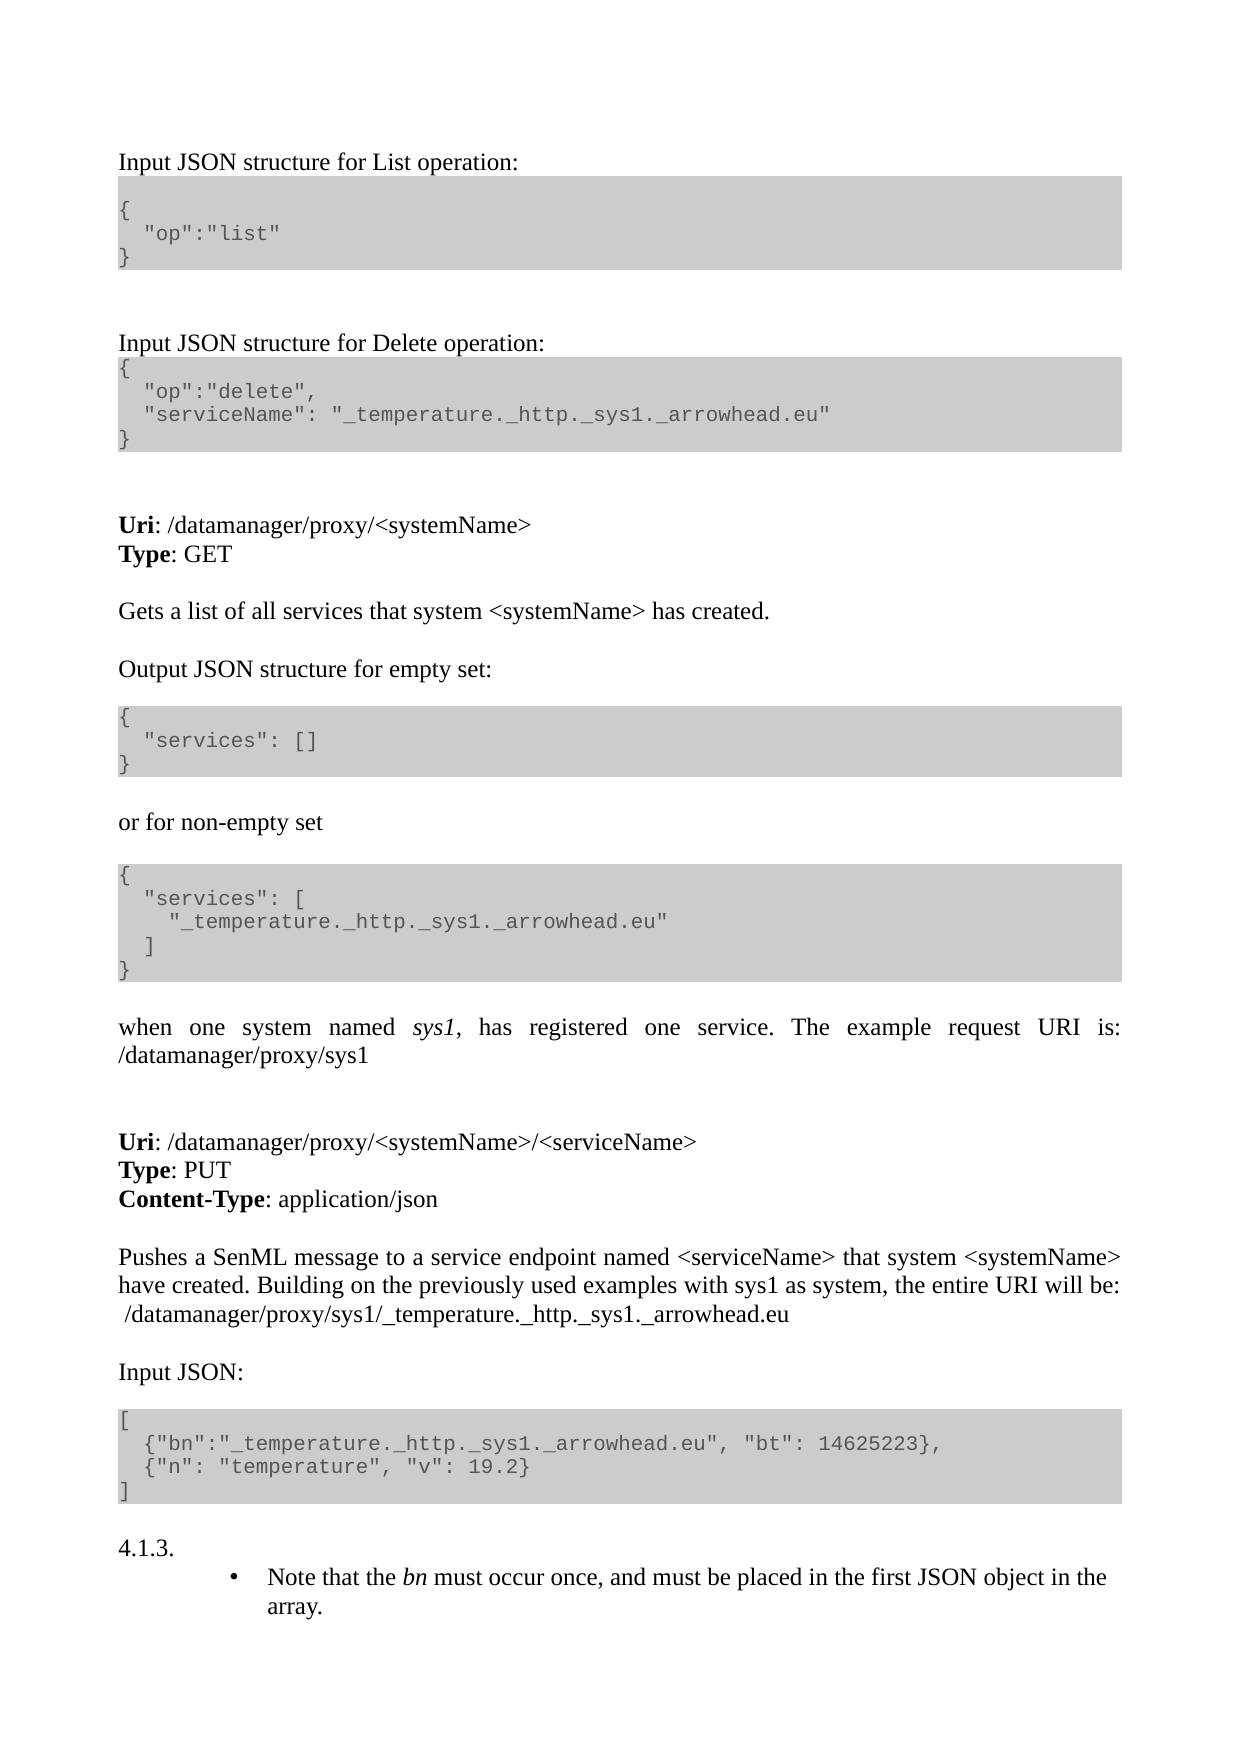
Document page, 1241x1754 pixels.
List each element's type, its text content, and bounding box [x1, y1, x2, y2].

text { "services": [ "_temperature._http._sys1._arrowhead.eu" ] } [118, 864, 1122, 982]
text Uri: /datamanager/proxy/<systemName> [118, 510, 1122, 539]
text Uri: /datamanager/proxy/<systemName>/<serviceName> [118, 1127, 1122, 1156]
list Note that the bn must occur once, and must be placed in the first JSON object in the array. [229, 1562, 1122, 1619]
text Type: PUT [118, 1156, 1122, 1184]
text when one system named sys1, has registered one service. The example request URI is: /datamanager/proxy/sys1 [118, 1012, 1122, 1069]
text { "op":"list" } [118, 199, 1122, 270]
text Input JSON structure for Delete operation: [118, 328, 1122, 357]
text Pushes a SenML message to a service endpoint named <serviceName> that system <systemName> have created. Building on the previously used examples with sys1 as system, the entire URI will be: /datamanager/proxy/sys1/_temperature._http._sys1._arrowhead.eu [118, 1242, 1122, 1328]
text Gets a list of all services that system <systemName> has created. [118, 596, 1122, 625]
text { "op":"delete", "serviceName": "_temperature._http._sys1._arrowhead.eu" } [118, 357, 1122, 452]
text Input JSON structure for List operation: [118, 147, 1122, 176]
text Content-Type: application/json [118, 1184, 1122, 1213]
text Input JSON: [118, 1357, 1122, 1386]
text [ {"bn":"_temperature._http._sys1._arrowhead.eu", "bt": 14625223}, {"n": "temperature", "v": 19.2} ] [118, 1409, 1122, 1504]
text { "services": [] } [118, 706, 1122, 777]
text Type: GET [118, 539, 1122, 567]
text or for non-empty set [118, 807, 1122, 835]
text Output JSON structure for empty set: [118, 654, 1122, 682]
text 4.1.3. [118, 1533, 1122, 1562]
